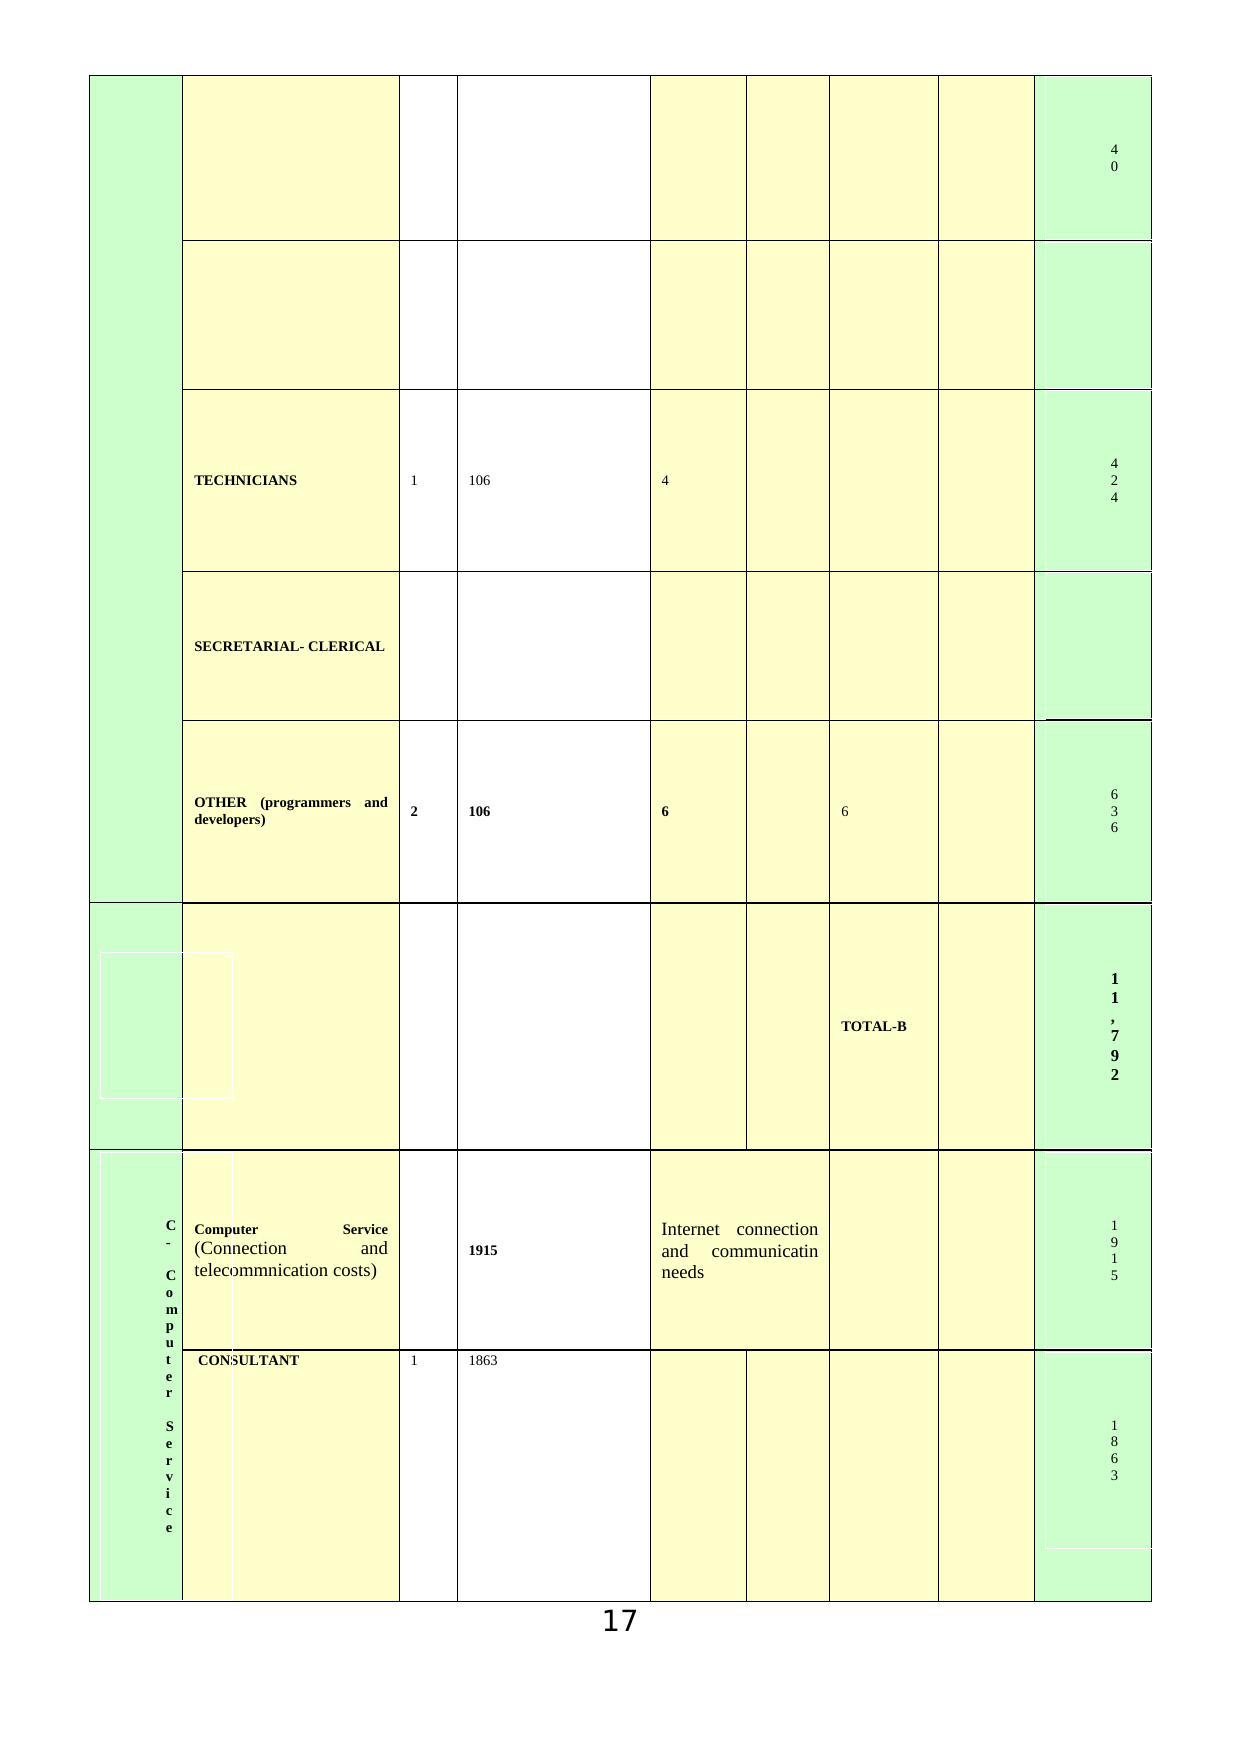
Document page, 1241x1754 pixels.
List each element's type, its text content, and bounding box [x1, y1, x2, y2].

table_cell CONSULTANT [183, 1351, 232, 1600]
table_cell Computer Service (Connection and telecommnication costs) [233, 1151, 399, 1349]
table_cell 106 [458, 390, 650, 571]
table_cell [1035, 241, 1045, 389]
table_cell 1 [400, 1351, 457, 1601]
table_cell [400, 904, 457, 1149]
table_cell [1035, 572, 1045, 719]
table_cell 40 [1046, 77, 1151, 239]
table_cell [1046, 243, 1151, 388]
table_cell 1915 [1046, 1153, 1151, 1348]
table_cell [939, 241, 1034, 389]
table_cell [830, 1351, 938, 1601]
table_cell 636 [1046, 722, 1151, 901]
table_cell [651, 241, 746, 389]
table_cell [830, 390, 938, 571]
table_cell [939, 1351, 1034, 1601]
table_cell [1035, 1151, 1045, 1349]
table_cell Internet connection and communicatin needs [651, 1151, 829, 1349]
table_cell [939, 572, 1034, 719]
table_cell [747, 76, 829, 240]
table_cell [939, 721, 1034, 902]
table_cell 106 [458, 721, 650, 902]
table_cell Computer Service (Connection and telecommnication costs) [183, 1153, 232, 1349]
table_cell [101, 953, 182, 1098]
table_cell [1035, 390, 1045, 571]
table_cell [1035, 904, 1045, 1149]
table_cell SECRETARIAL- CLERICAL [183, 572, 399, 719]
table_cell [651, 572, 746, 719]
table_cell [651, 1351, 746, 1601]
table_cell [747, 572, 829, 719]
table_cell [830, 241, 938, 389]
table_cell 1863 [1035, 1351, 1151, 1601]
table_cell [939, 390, 1034, 571]
table_cell [90, 903, 182, 1149]
table_cell 1915 [458, 1151, 650, 1349]
table_cell [830, 76, 938, 240]
table_cell [1046, 573, 1151, 718]
table_cell 1 [400, 390, 457, 571]
table_cell [830, 572, 938, 719]
table_cell [651, 76, 746, 240]
table_cell [458, 76, 650, 240]
table_cell [183, 76, 399, 240]
table_cell [1035, 721, 1045, 902]
table_cell [1035, 76, 1045, 240]
table_cell TECHNICIANS [183, 390, 399, 571]
table_cell 424 [1046, 391, 1151, 570]
table_cell 1863 [458, 1351, 650, 1601]
table_cell [830, 1151, 938, 1349]
table_cell [747, 721, 829, 902]
table_cell [939, 904, 1034, 1149]
table_cell [747, 904, 829, 1149]
table_cell 4 [651, 390, 746, 571]
table_cell [747, 241, 829, 389]
table_cell [939, 1151, 1034, 1349]
table_cell [458, 572, 650, 719]
table_cell TOTAL-B [830, 904, 938, 1149]
table_cell [458, 904, 650, 1149]
table_cell [651, 904, 746, 1149]
table_cell 6 [651, 721, 746, 902]
table_cell 2 [400, 721, 457, 902]
table_cell C- Computer Services & Consultants [90, 1150, 182, 1601]
table_cell [183, 953, 232, 1098]
table_cell [400, 76, 457, 240]
table_cell [939, 76, 1034, 240]
table_cell [747, 390, 829, 571]
table_cell 11,792 [1046, 905, 1151, 1148]
table_cell [400, 1151, 457, 1349]
table_cell [400, 572, 457, 719]
table_cell [183, 904, 399, 1149]
table_cell [183, 241, 399, 389]
table_cell [458, 241, 650, 389]
table_cell [747, 1351, 829, 1601]
table_cell C- Computer Services & Consultants [101, 1153, 182, 1600]
table_cell [400, 241, 457, 389]
table_cell 6 [830, 721, 938, 902]
table_cell CONSULTANT [233, 1351, 399, 1601]
table_cell [90, 76, 182, 902]
table_cell OTHER (programmers and developers) [183, 721, 399, 902]
